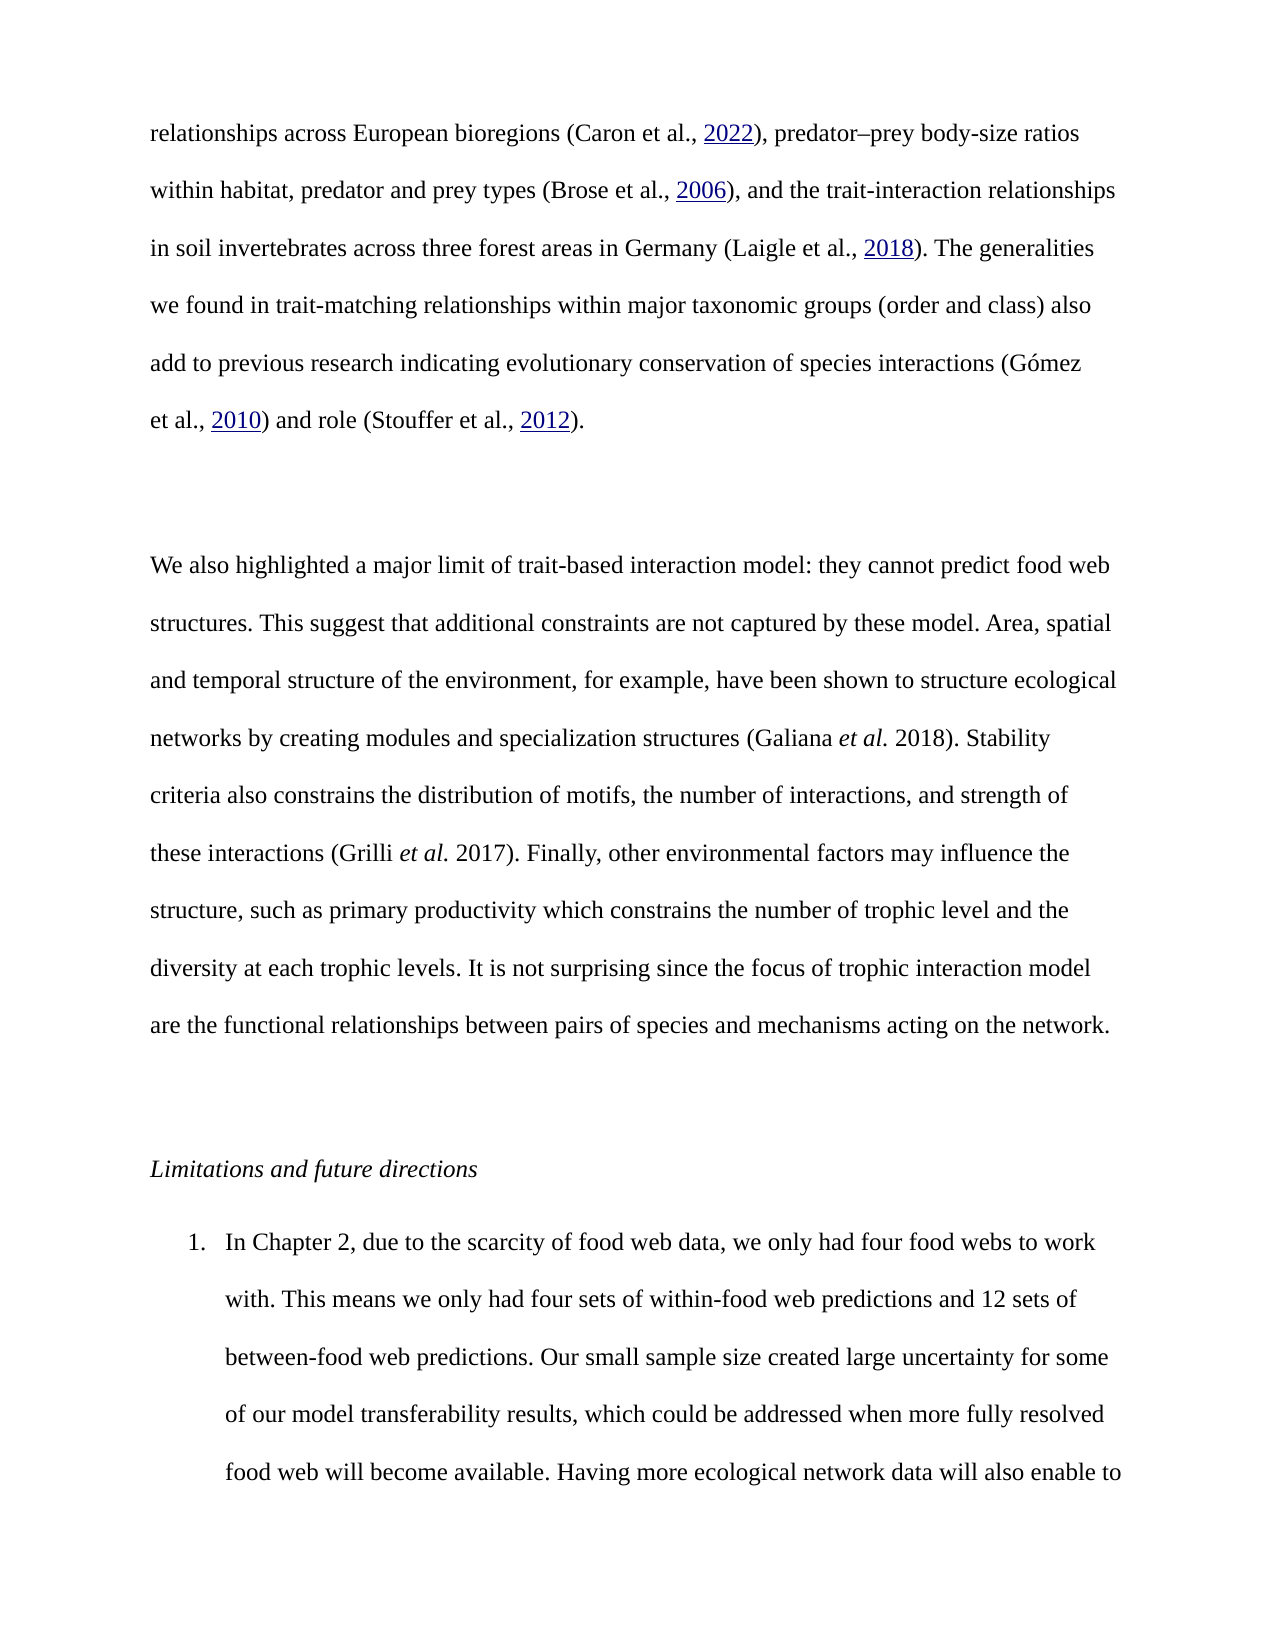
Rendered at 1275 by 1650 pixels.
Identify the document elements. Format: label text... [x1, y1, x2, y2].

text relationships across European bioregions (Caron et al., 2022), predator–prey body-size ratios within habitat, predator and prey types (Brose et al., 2006), and the trait-interaction relationships in soil invertebrates across three forest areas in Germany (Laigle et al., 2018). The generalities we found in trait-matching relationships within major taxonomic groups (order and class) also add to previous research indicating evolutionary conservation of species interactions (Gómez et al., 2010) and role (Stouffer et al., 2012). [150, 118, 1125, 434]
list In Chapter 2, due to the scarcity of food web data, we only had four food webs to work with. This means we only had four sets of within-food web predictions and 12 sets of between-food web predictions. Our small sample size created large uncertainty for some of our model transferability results, which could be addressed when more fully resolved food web will become available. Having more ecological network data will also enable to [187, 1227, 1125, 1486]
text We also highlighted a major limit of trait-based interaction model: they cannot predict food web structures. This suggest that additional constraints are not captured by these model. Area, spatial and temporal structure of the environment, for example, have been shown to structure ecological networks by creating modules and specialization structures (Galiana et al. 2018). Stability criteria also constrains the distribution of motifs, the number of interactions, and strength of these interactions (Grilli et al. 2017). Finally, other environmental factors may influence the structure, such as primary productivity which constrains the number of trophic level and the diversity at each trophic levels. It is not surprising since the focus of trophic interaction model are the functional relationships between pairs of species and mechanisms acting on the network. [150, 550, 1125, 1039]
text Limitations and future directions [150, 1154, 1125, 1183]
